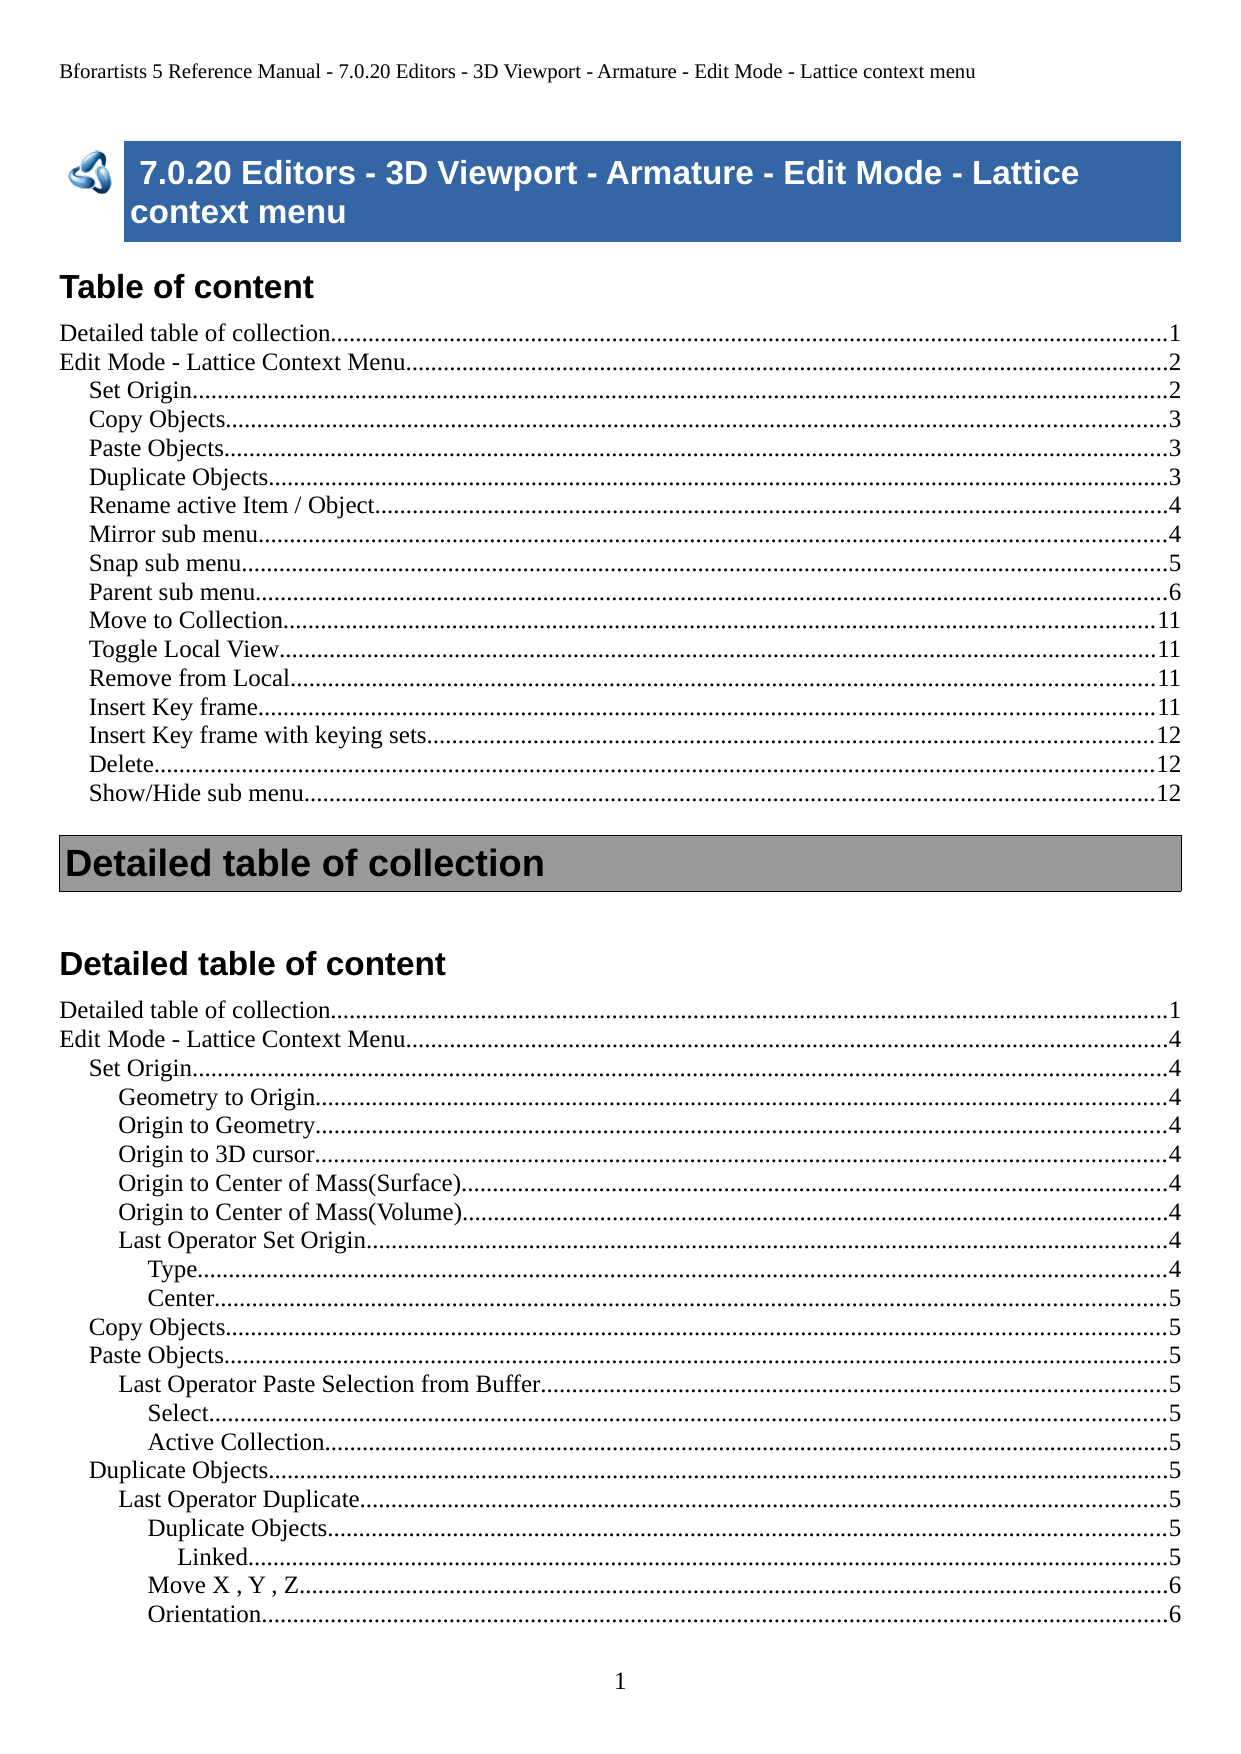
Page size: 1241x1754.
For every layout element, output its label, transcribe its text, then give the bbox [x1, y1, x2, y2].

text Duplicate Objects 5 [88, 1455, 1181, 1484]
picture [65, 147, 114, 197]
text Orientation 6 [147, 1599, 1181, 1628]
text Show/Hide sub menu 12 [88, 778, 1181, 807]
text Duplicate Objects 3 [88, 462, 1181, 490]
text Type 4 [147, 1254, 1181, 1283]
text Paste Objects 3 [88, 433, 1181, 462]
text Select 5 [147, 1398, 1181, 1427]
text Origin to 3D cursor 4 [118, 1139, 1181, 1168]
text Origin to Center of Mass(Volume) 4 [118, 1197, 1181, 1225]
subtitle Detailed table of content [59, 944, 1181, 983]
text Set Origin 2 [88, 375, 1181, 404]
text Snap sub menu 5 [88, 548, 1181, 577]
text Move to Collection 11 [88, 605, 1181, 634]
text Linked 5 [177, 1542, 1181, 1570]
text Detailed table of collection 1 [59, 995, 1181, 1024]
text Copy Objects 5 [88, 1312, 1181, 1340]
text Delete 12 [88, 749, 1181, 778]
table_header Detailed table of collection [60, 836, 1181, 891]
subtitle Table of content [59, 267, 1181, 305]
text Insert Key frame 11 [88, 692, 1181, 720]
text Last Operator Set Origin 4 [118, 1225, 1181, 1254]
text Paste Objects 5 [88, 1340, 1181, 1369]
text Last Operator Paste Selection from Buffer 5 [118, 1369, 1181, 1398]
text Geometry to Origin 4 [118, 1082, 1181, 1110]
text Mirror sub menu 4 [88, 519, 1181, 548]
text Detailed table of collection 1 [59, 318, 1181, 347]
text Origin to Geometry 4 [118, 1110, 1181, 1139]
text Active Collection 5 [147, 1427, 1181, 1455]
text Last Operator Duplicate 5 [118, 1484, 1181, 1513]
text Move X , Y , Z 6 [147, 1570, 1181, 1599]
text Remove from Local 11 [88, 663, 1181, 692]
text Edit Mode - Lattice Context Menu 2 [59, 347, 1181, 375]
text Rename active Item / Object 4 [88, 490, 1181, 519]
text Duplicate Objects 5 [147, 1513, 1181, 1542]
text Origin to Center of Mass(Surface) 4 [118, 1168, 1181, 1197]
text Edit Mode - Lattice Context Menu 4 [59, 1024, 1181, 1053]
text Copy Objects 3 [88, 404, 1181, 433]
text Set Origin 4 [88, 1053, 1181, 1082]
text Toggle Local View 11 [88, 634, 1181, 663]
text Center 5 [147, 1283, 1181, 1312]
text Insert Key frame with keying sets 12 [88, 720, 1181, 749]
table_header [59, 141, 124, 242]
table_header 7.0.20 Editors - 3D Viewport - Armature - Edit Mode - Lattice context menu [124, 141, 1181, 242]
text Parent sub menu 6 [88, 577, 1181, 605]
